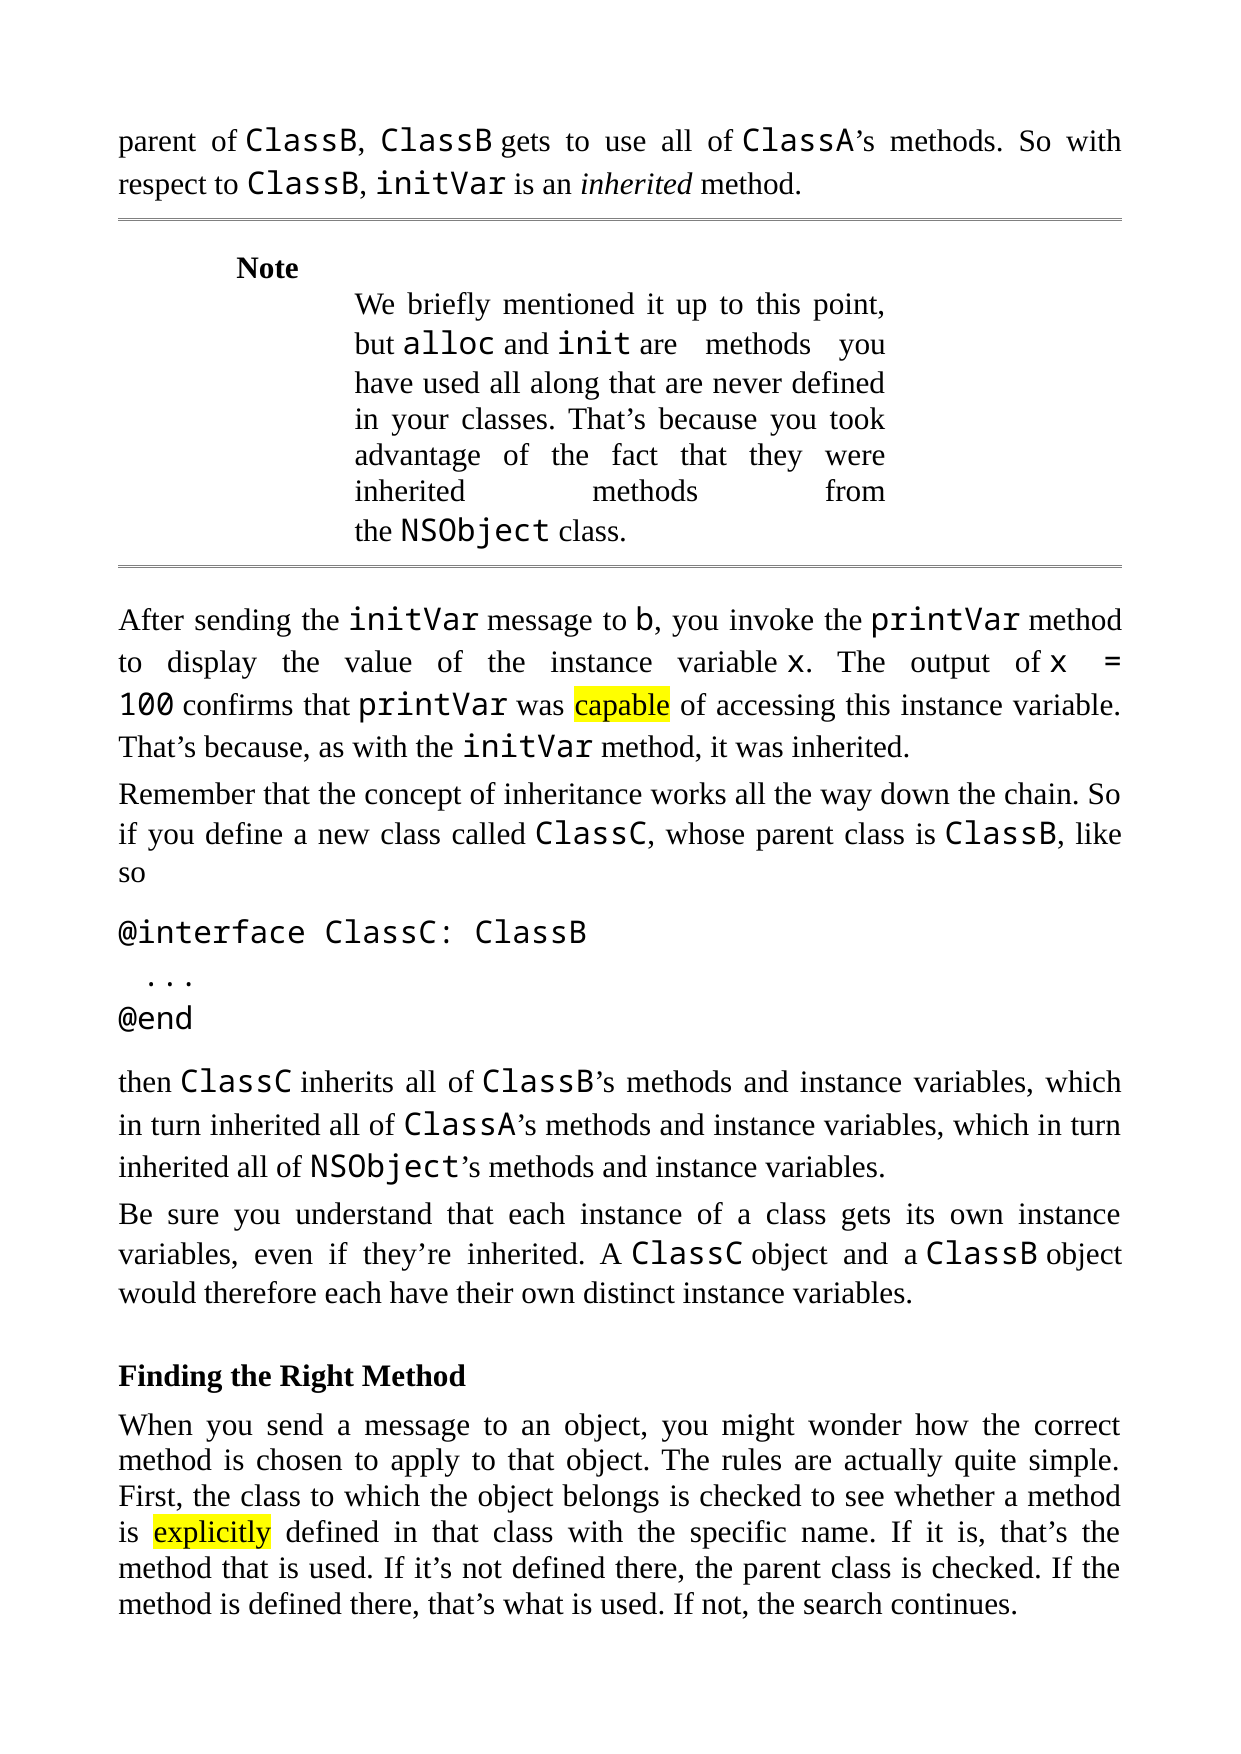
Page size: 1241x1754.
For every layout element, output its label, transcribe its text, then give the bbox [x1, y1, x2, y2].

text Finding the Right Method [118, 1357, 1122, 1393]
text Be sure you understand that each instance of a class gets its own instance variables, even if they’re inherited. A ClassC object and a ClassB object would therefore each have their own distinct instance variables. [118, 1195, 1122, 1310]
text We briefly mentioned it up to this point, but alloc and init are methods you have used all along that are never defined in your classes. That’s because you took advantage of the fact that they were inherited methods from the NSObject class. [354, 285, 886, 550]
text Remember that the concept of inheritance works all the way down the chain. So if you define a new class called ClassC, whose parent class is ClassB, like so [118, 775, 1122, 890]
text After sending the initVar message to b, you invoke the printVar method to display the value of the instance variable x. The output of x = 100 confirms that printVar was capable of accessing this instance variable. That’s because, as with the initVar method, it was inherited. [118, 596, 1122, 767]
text @interface ClassC: ClassB ... @end [118, 911, 1122, 1038]
text Note [236, 249, 1004, 285]
text then ClassC inherits all of ClassB’s methods and instance variables, which in turn inherited all of ClassA’s methods and instance variables, which in turn inherited all of NSObject’s methods and instance variables. [118, 1059, 1122, 1187]
text When you send a message to an object, you might wonder how the correct method is chosen to apply to that object. The rules are actually quite simple. First, the class to which the object belongs is checked to see whether a method is explicitly defined in that class with the specific name. If it is, that’s the method that is used. If it’s not defined there, the parent class is checked. If the method is defined there, that’s what is used. If not, the search continues. [118, 1406, 1122, 1621]
text parent of ClassB, ClassB gets to use all of ClassA’s methods. So with respect to ClassB, initVar is an inherited method. [118, 118, 1122, 203]
